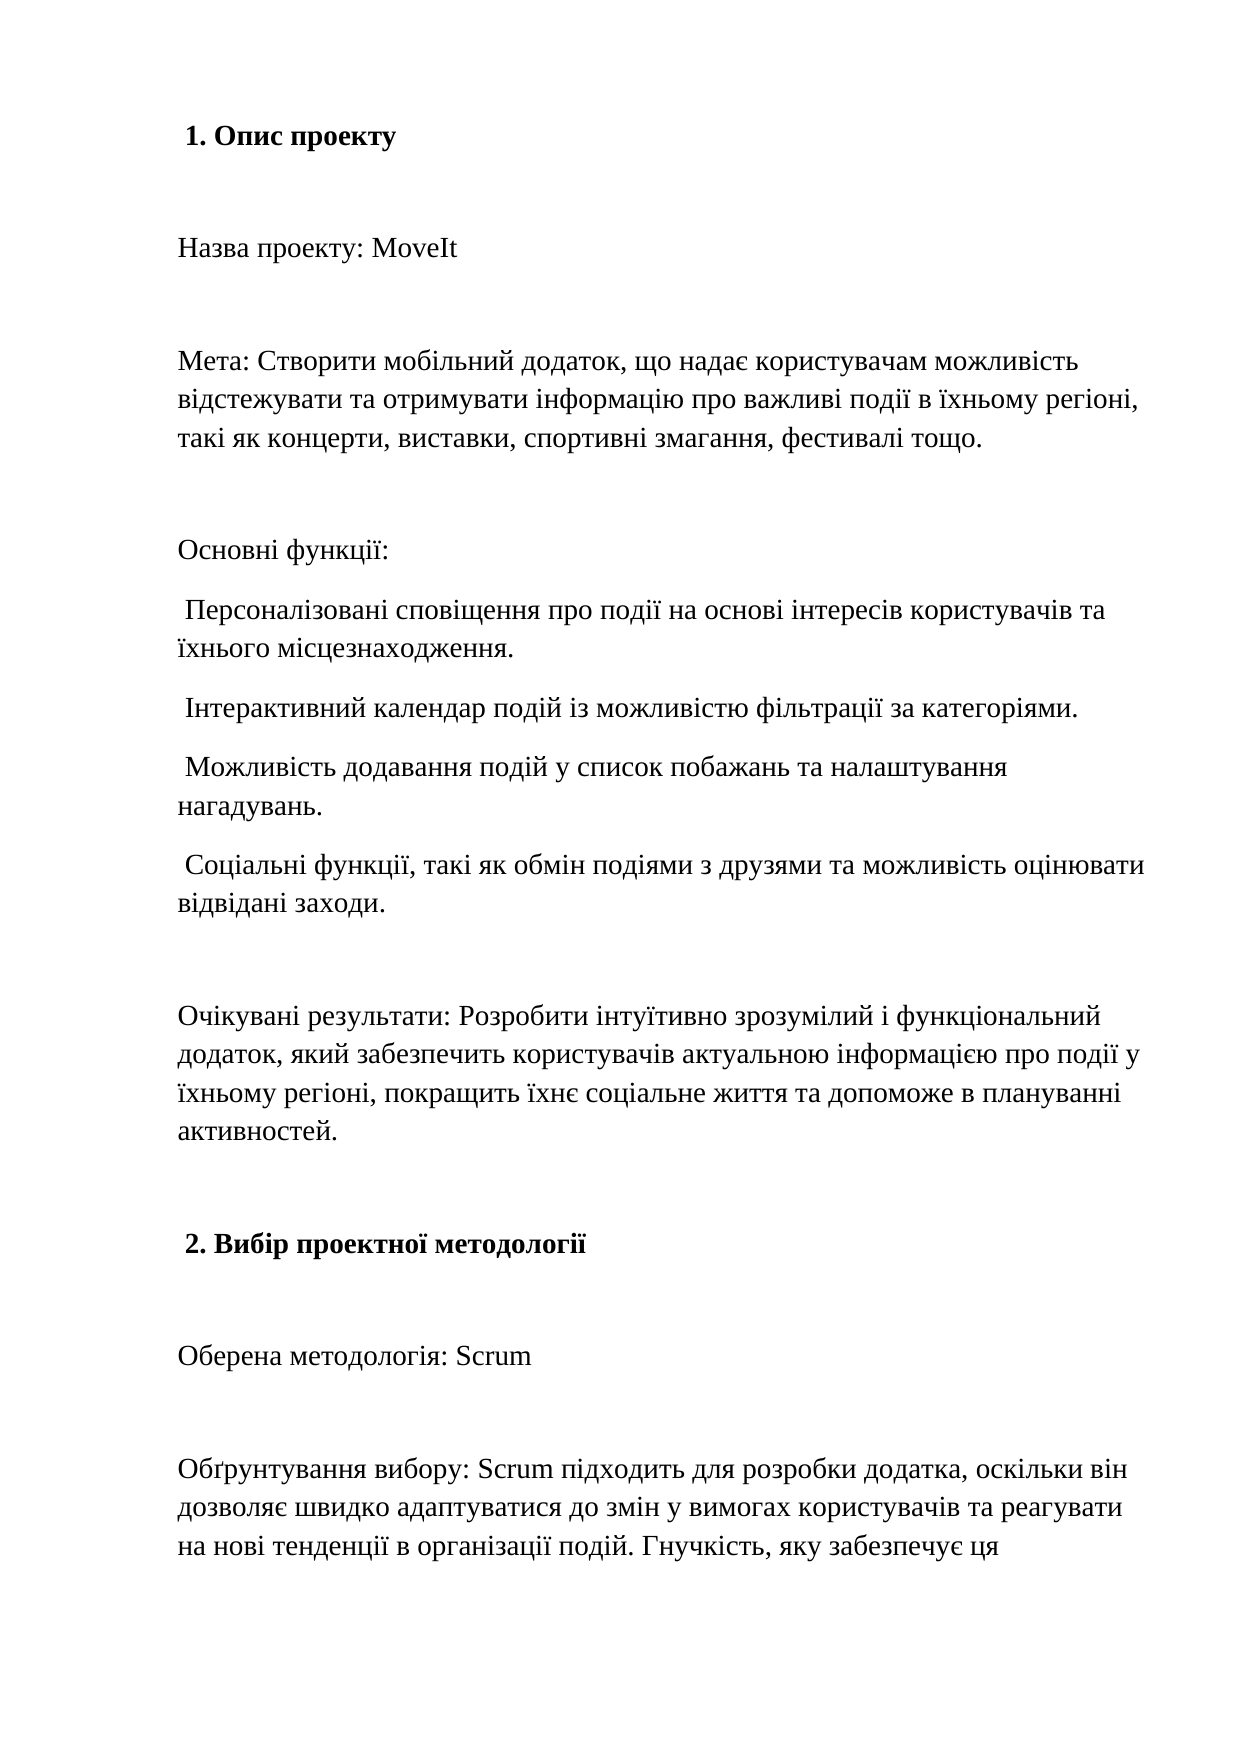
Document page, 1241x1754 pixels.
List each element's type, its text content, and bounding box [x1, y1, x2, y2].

text 2. Вибір проектної методології [177, 1226, 1152, 1259]
text Персоналізовані сповіщення про події на основі інтересів користувачів та їхнього місцезнаходження. [177, 592, 1152, 664]
text Обґрунтування вибору: Scrum підходить для розробки додатка, оскільки він дозволяє швидко адаптуватися до змін у вимогах користувачів та реагувати на нові тенденції в організації подій. Гнучкість, яку забезпечує ця [177, 1451, 1152, 1561]
text Мета: Створити мобільний додаток, що надає користувачам можливість відстежувати та отримувати інформацію про важливі події в їхньому регіоні, такі як концерти, виставки, спортивні змагання, фестивалі тощо. [177, 343, 1152, 453]
text Можливість додавання подій у список побажань та налаштування нагадувань. [177, 749, 1152, 821]
text Соціальні функції, такі як обмін подіями з друзями та можливість оцінювати відвідані заходи. [177, 847, 1152, 919]
text 1. Опис проекту [177, 118, 1152, 152]
text Очікувані результати: Розробити інтуїтивно зрозумілий і функціональний додаток, який забезпечить користувачів актуальною інформацією про події у їхньому регіоні, покращить їхнє соціальне життя та допоможе в плануванні активностей. [177, 998, 1152, 1147]
text Оберена методологія: Scrum [177, 1338, 1152, 1372]
text Інтерактивний календар подій із можливістю фільтрації за категоріями. [177, 690, 1152, 723]
text Назва проекту: MoveIt [177, 231, 1152, 264]
text Основні функції: [177, 532, 1152, 566]
